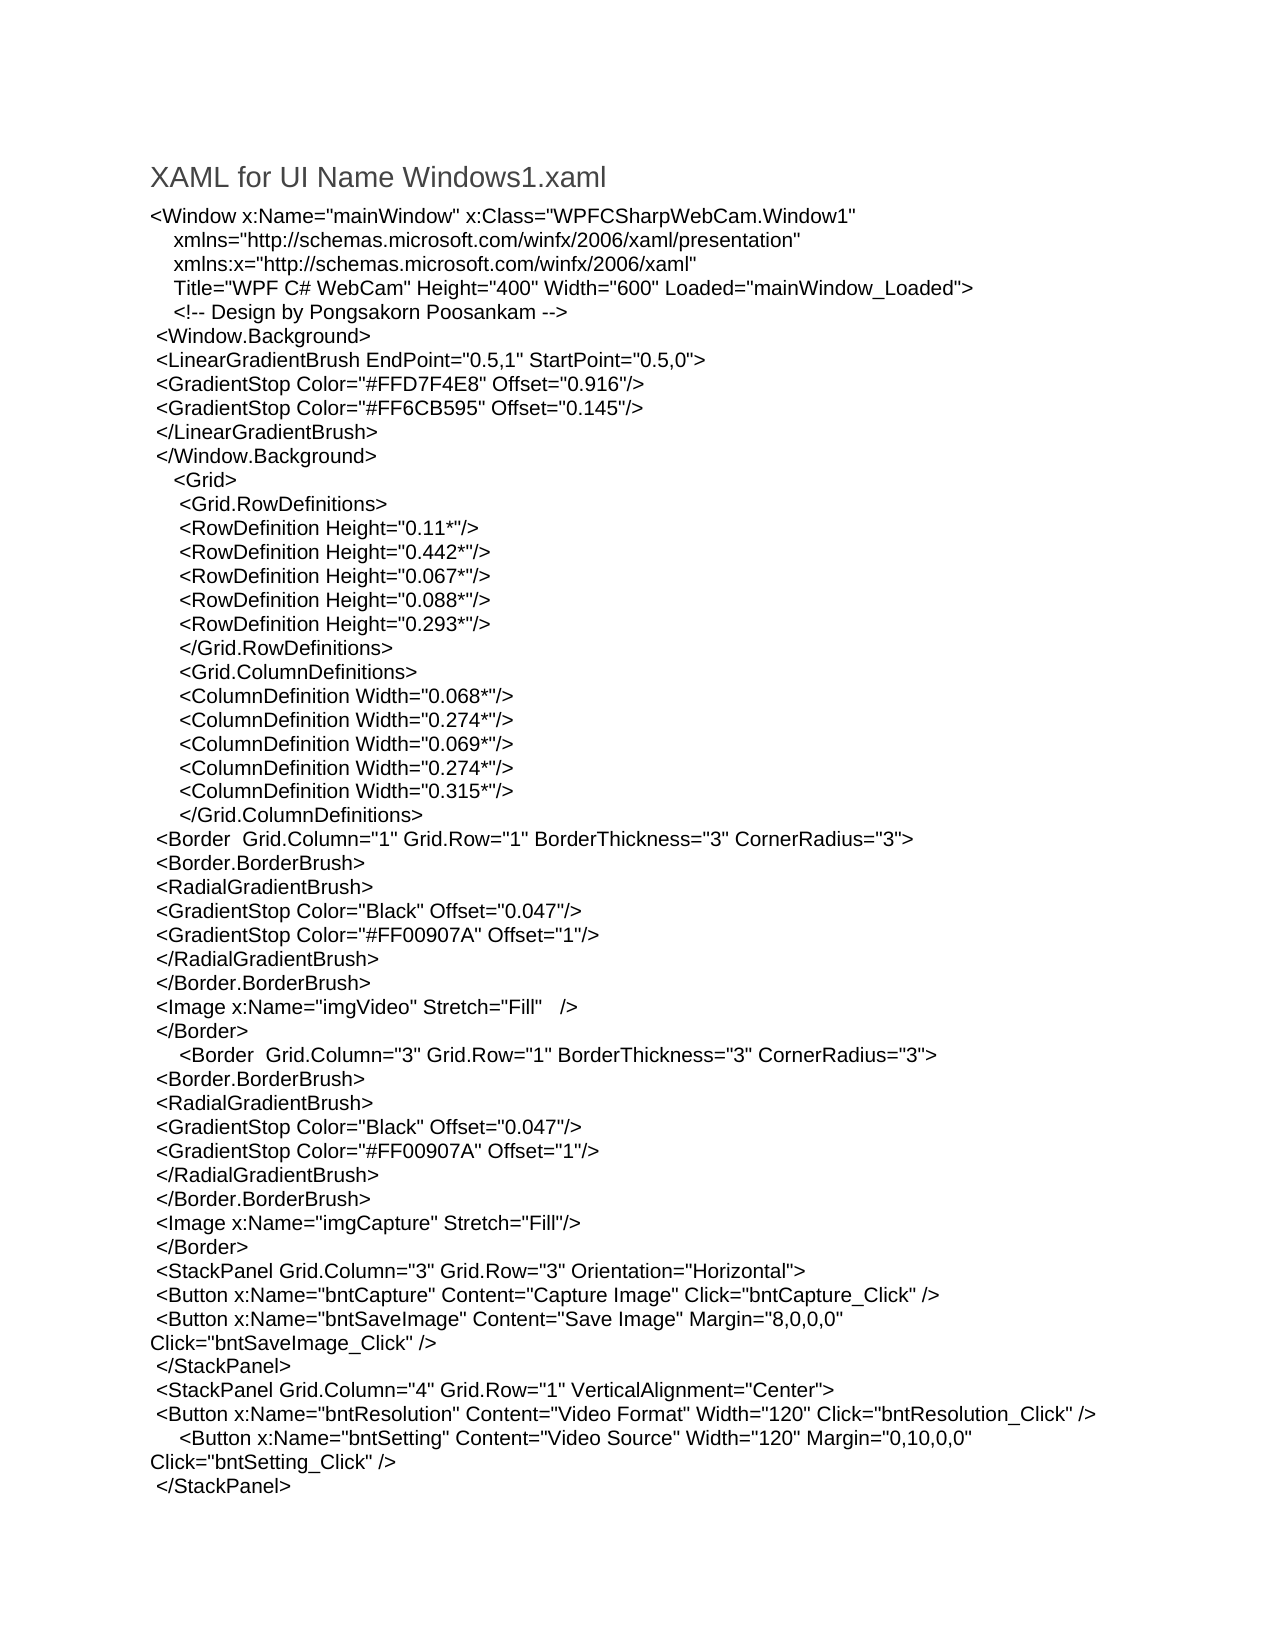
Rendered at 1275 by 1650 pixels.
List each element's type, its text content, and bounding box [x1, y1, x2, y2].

text <Border.BorderBrush> [150, 1067, 1125, 1091]
text <GradientStop Color="#FF00907A" Offset="1"/> [150, 1139, 1125, 1163]
text xmlns:x="http://schemas.microsoft.com/winfx/2006/xaml" [150, 252, 1125, 276]
text </Border.BorderBrush> [150, 1187, 1125, 1211]
text </Grid.RowDefinitions> [150, 636, 1125, 659]
text <RadialGradientBrush> [150, 875, 1125, 899]
text <GradientStop Color="#FFD7F4E8" Offset="0.916"/> [150, 372, 1125, 396]
text </Grid.ColumnDefinitions> [150, 803, 1125, 827]
text xmlns="http://schemas.microsoft.com/winfx/2006/xaml/presentation" [150, 228, 1125, 252]
text <ColumnDefinition Width="0.274*"/> [150, 755, 1125, 779]
text </Border> [150, 1234, 1125, 1258]
text <RowDefinition Height="0.067*"/> [150, 564, 1125, 588]
text <Grid.ColumnDefinitions> [150, 659, 1125, 683]
text <Button x:Name="bntResolution" Content="Video Format" Width="120" Click="bntResolution_Click" /> [150, 1402, 1125, 1426]
text </Window.Background> [150, 444, 1125, 468]
text </LinearGradientBrush> [150, 420, 1125, 444]
text </Border.BorderBrush> [150, 971, 1125, 995]
text <Border Grid.Column="3" Grid.Row="1" BorderThickness="3" CornerRadius="3"> [150, 1043, 1125, 1067]
text </StackPanel> [150, 1354, 1125, 1378]
text XAML for UI Name Windows1.xaml [150, 160, 1125, 194]
text <Border.BorderBrush> [150, 851, 1125, 875]
text </RadialGradientBrush> [150, 947, 1125, 971]
text <GradientStop Color="Black" Offset="0.047"/> [150, 899, 1125, 923]
text <Border Grid.Column="1" Grid.Row="1" BorderThickness="3" CornerRadius="3"> [150, 827, 1125, 851]
text </StackPanel> [150, 1474, 1125, 1498]
text <Button x:Name="bntSetting" Content="Video Source" Width="120" Margin="0,10,0,0" Click="bntSetting_Click" /> [150, 1426, 1125, 1474]
text </RadialGradientBrush> [150, 1163, 1125, 1187]
text <Window x:Name="mainWindow" x:Class="WPFCSharpWebCam.Window1" [150, 204, 1125, 228]
text <Button x:Name="bntSaveImage" Content="Save Image" Margin="8,0,0,0" Click="bntSaveImage_Click" /> [150, 1306, 1125, 1354]
text </Border> [150, 1019, 1125, 1043]
text <LinearGradientBrush EndPoint="0.5,1" StartPoint="0.5,0"> [150, 348, 1125, 372]
text <ColumnDefinition Width="0.274*"/> [150, 707, 1125, 731]
text <RadialGradientBrush> [150, 1091, 1125, 1115]
text <RowDefinition Height="0.11*"/> [150, 516, 1125, 540]
text <Image x:Name="imgCapture" Stretch="Fill"/> [150, 1211, 1125, 1234]
text <RowDefinition Height="0.088*"/> [150, 588, 1125, 612]
text <StackPanel Grid.Column="4" Grid.Row="1" VerticalAlignment="Center"> [150, 1378, 1125, 1402]
text <Grid> [150, 468, 1125, 492]
text <StackPanel Grid.Column="3" Grid.Row="3" Orientation="Horizontal"> [150, 1258, 1125, 1282]
text <GradientStop Color="#FF6CB595" Offset="0.145"/> [150, 396, 1125, 420]
text <!-- Design by Pongsakorn Poosankam --> [150, 300, 1125, 324]
text <ColumnDefinition Width="0.068*"/> [150, 683, 1125, 707]
text <RowDefinition Height="0.442*"/> [150, 540, 1125, 564]
text <Button x:Name="bntCapture" Content="Capture Image" Click="bntCapture_Click" /> [150, 1282, 1125, 1306]
text Title="WPF C# WebCam" Height="400" Width="600" Loaded="mainWindow_Loaded"> [150, 276, 1125, 300]
text <GradientStop Color="#FF00907A" Offset="1"/> [150, 923, 1125, 947]
text <Image x:Name="imgVideo" Stretch="Fill" /> [150, 995, 1125, 1019]
text <ColumnDefinition Width="0.315*"/> [150, 779, 1125, 803]
text <Window.Background> [150, 324, 1125, 348]
text <Grid.RowDefinitions> [150, 492, 1125, 516]
text <ColumnDefinition Width="0.069*"/> [150, 731, 1125, 755]
text <GradientStop Color="Black" Offset="0.047"/> [150, 1115, 1125, 1139]
text <RowDefinition Height="0.293*"/> [150, 612, 1125, 636]
